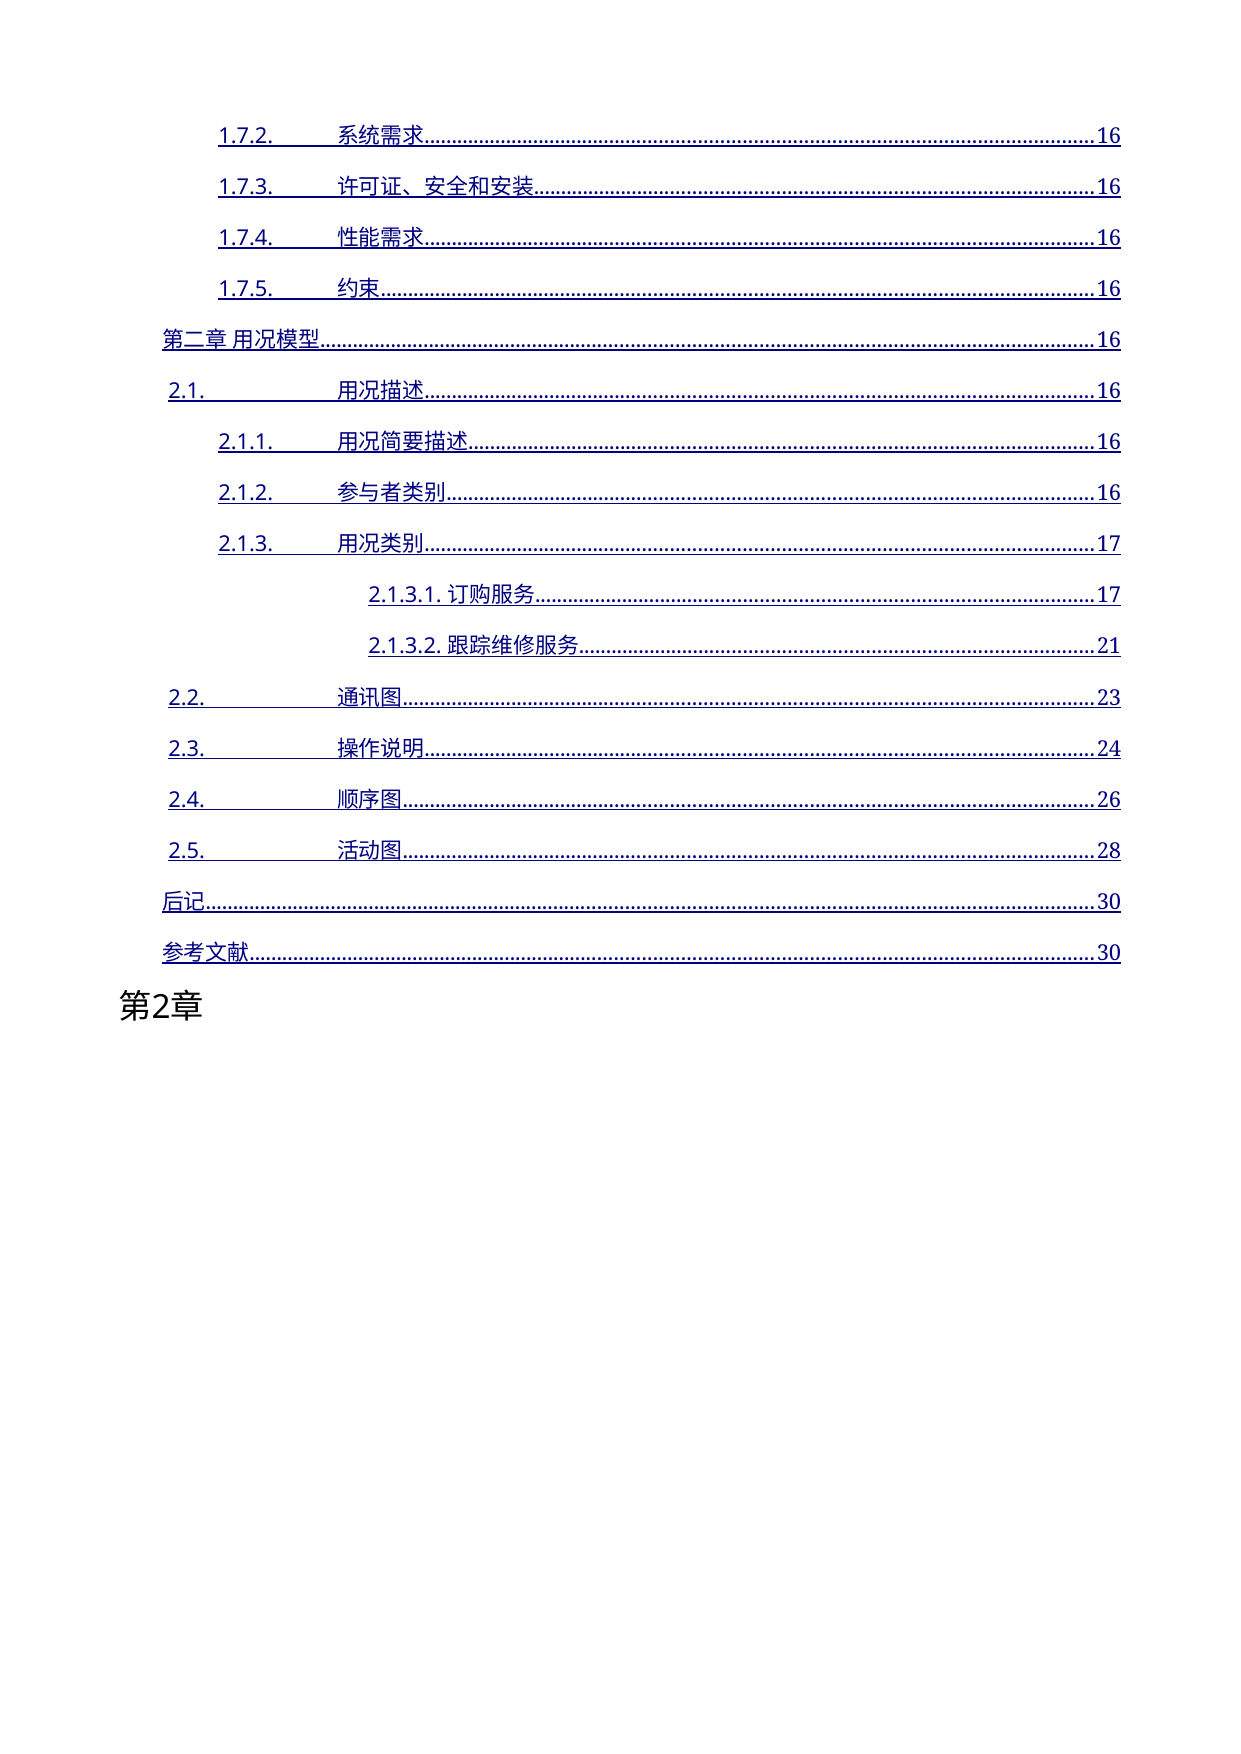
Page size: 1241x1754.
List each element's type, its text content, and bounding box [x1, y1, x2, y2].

text 2.2. 通讯图 23 [168, 679, 1122, 711]
text 2.1.1. 用况简要描述 16 [218, 424, 1122, 456]
text 2.4. 顺序图 26 [168, 782, 1122, 813]
text 2.3. 操作说明 24 [168, 731, 1122, 762]
text 2.1.3. 用况类别 17 [218, 526, 1122, 558]
text 1.7.5. 约束 16 [218, 271, 1122, 303]
text 2.1. 用况描述 16 [168, 373, 1122, 405]
text 2.1.2. 参与者类别 16 [218, 475, 1122, 507]
text 1.7.3. 许可证、安全和安装 16 [218, 169, 1122, 201]
text 2.1.3.2. 跟踪维修服务 21 [368, 628, 1122, 660]
text 参考文献 30 [118, 935, 1122, 967]
text 后记 30 [118, 884, 1122, 916]
text 1.7.4. 性能需求 16 [218, 220, 1122, 252]
text 第二章 用况模型 16 [118, 322, 1122, 354]
text 2.5. 活动图 28 [168, 833, 1122, 864]
text 1.7.2. 系统需求 16 [218, 118, 1122, 150]
text 2.1.3.1. 订购服务 17 [368, 577, 1122, 609]
